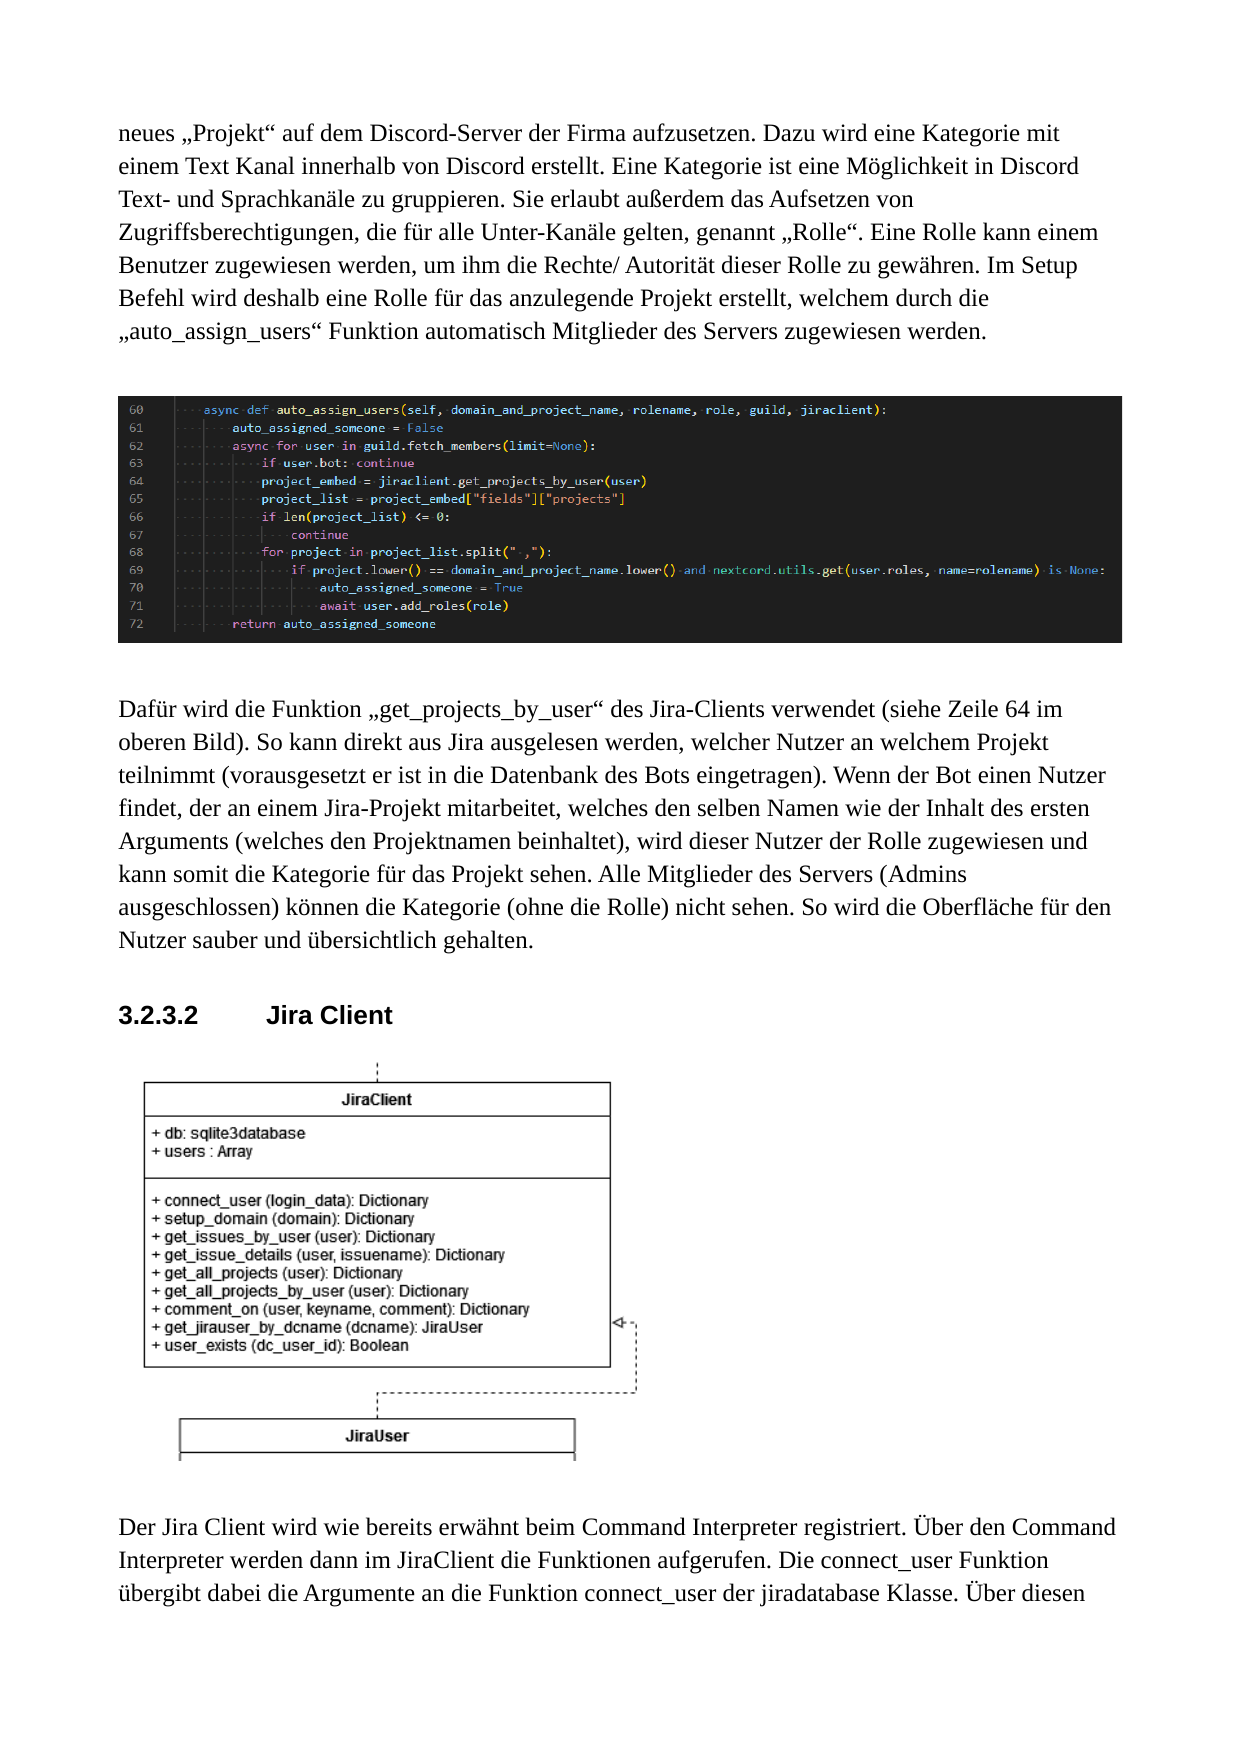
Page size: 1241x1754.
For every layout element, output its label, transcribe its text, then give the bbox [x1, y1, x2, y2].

text Dafür wird die Funktion „get_projects_by_user“ des Jira-Clients verwendet (siehe Zeile 64 im oberen Bild). So kann direkt aus Jira ausgelesen werden, welcher Nutzer an welchem Projekt teilnimmt (vorausgesetzt er ist in die Datenbank des Bots eingetragen). Wenn der Bot einen Nutzer findet, der an einem Jira-Projekt mitarbeitet, welches den selben Namen wie der Inhalt des ersten Arguments (welches den Projektnamen beinhaltet), wird dieser Nutzer der Rolle zugewiesen und kann somit die Kategorie für das Projekt sehen. Alle Mitglieder des Servers (Admins ausgeschlossen) können die Kategorie (ohne die Rolle) nicht sehen. So wird die Oberfläche für den Nutzer sauber und übersichtlich gehalten. [118, 694, 1122, 954]
text Der Jira Client wird wie bereits erwähnt beim Command Interpreter registriert. Über den Command Interpreter werden dann im JiraClient die Funktionen aufgerufen. Die connect_user Funktion übergibt dabei die Argumente an die Funktion connect_user der jiradatabase Klasse. Über diesen [118, 1512, 1122, 1607]
text neues „Projekt“ auf dem Discord-Server der Firma aufzusetzen. Dazu wird eine Kategorie mit einem Text Kanal innerhalb von Discord erstellt. Eine Kategorie ist eine Möglichkeit in Discord Text- und Sprachkanäle zu gruppieren. Sie erlaubt außerdem das Aufsetzen von Zugriffsberechtigungen, die für alle Unter-Kanäle gelten, genannt „Rolle“. Eine Rolle kann einem Benutzer zugewiesen werden, um ihm die Rechte/ Autorität dieser Rolle zu gewähren. Im Setup Befehl wird deshalb eine Rolle für das anzulegende Projekt erstellt, welchem durch die „auto_assign_users“ Funktion automatisch Mitglieder des Servers zugewiesen werden. [118, 118, 1122, 345]
picture [118, 396, 1123, 643]
subtitle Jira Client [118, 1000, 1122, 1030]
